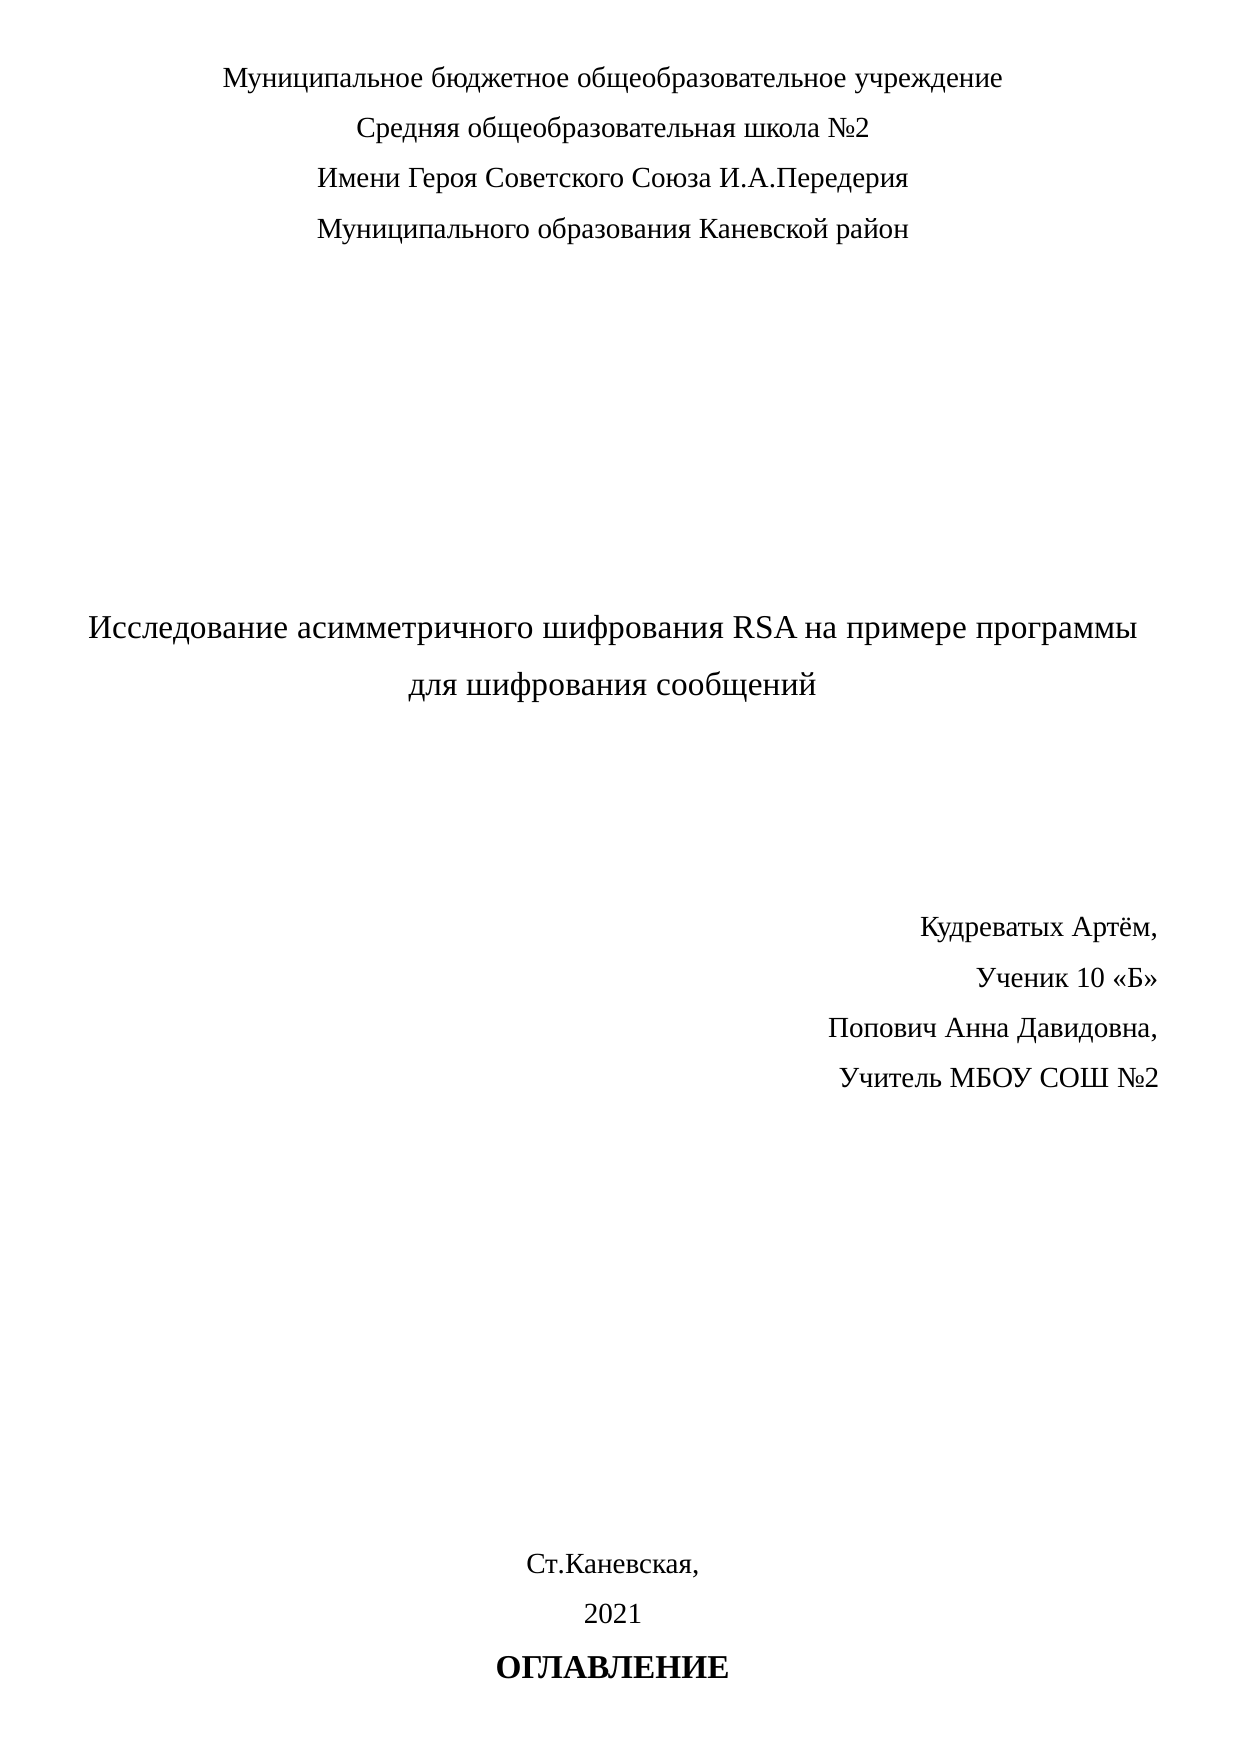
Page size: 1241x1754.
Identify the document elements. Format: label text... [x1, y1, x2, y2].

text ОГЛАВЛЕНИЕ [60, 1647, 1165, 1685]
text Кудреватых Артём, [60, 909, 1165, 943]
text Муниципального образования Каневской район [60, 211, 1165, 244]
text 2021 [60, 1597, 1165, 1630]
text Учитель МБОУ СОШ №2 [60, 1061, 1165, 1094]
text Муниципальное бюджетное общеобразовательное учреждение [60, 60, 1165, 93]
text Ученик 10 «Б» [60, 960, 1165, 993]
text Попович Анна Давидовна, [60, 1010, 1165, 1044]
text Имени Героя Советского Союза И.А.Передерия [60, 161, 1165, 194]
text Средняя общеобразовательная школа №2 [60, 110, 1165, 144]
text Ст.Каневская, [60, 1546, 1165, 1580]
text Исследование асимметричного шифрования RSA на примере программы для шифрования сообщений [60, 607, 1165, 703]
